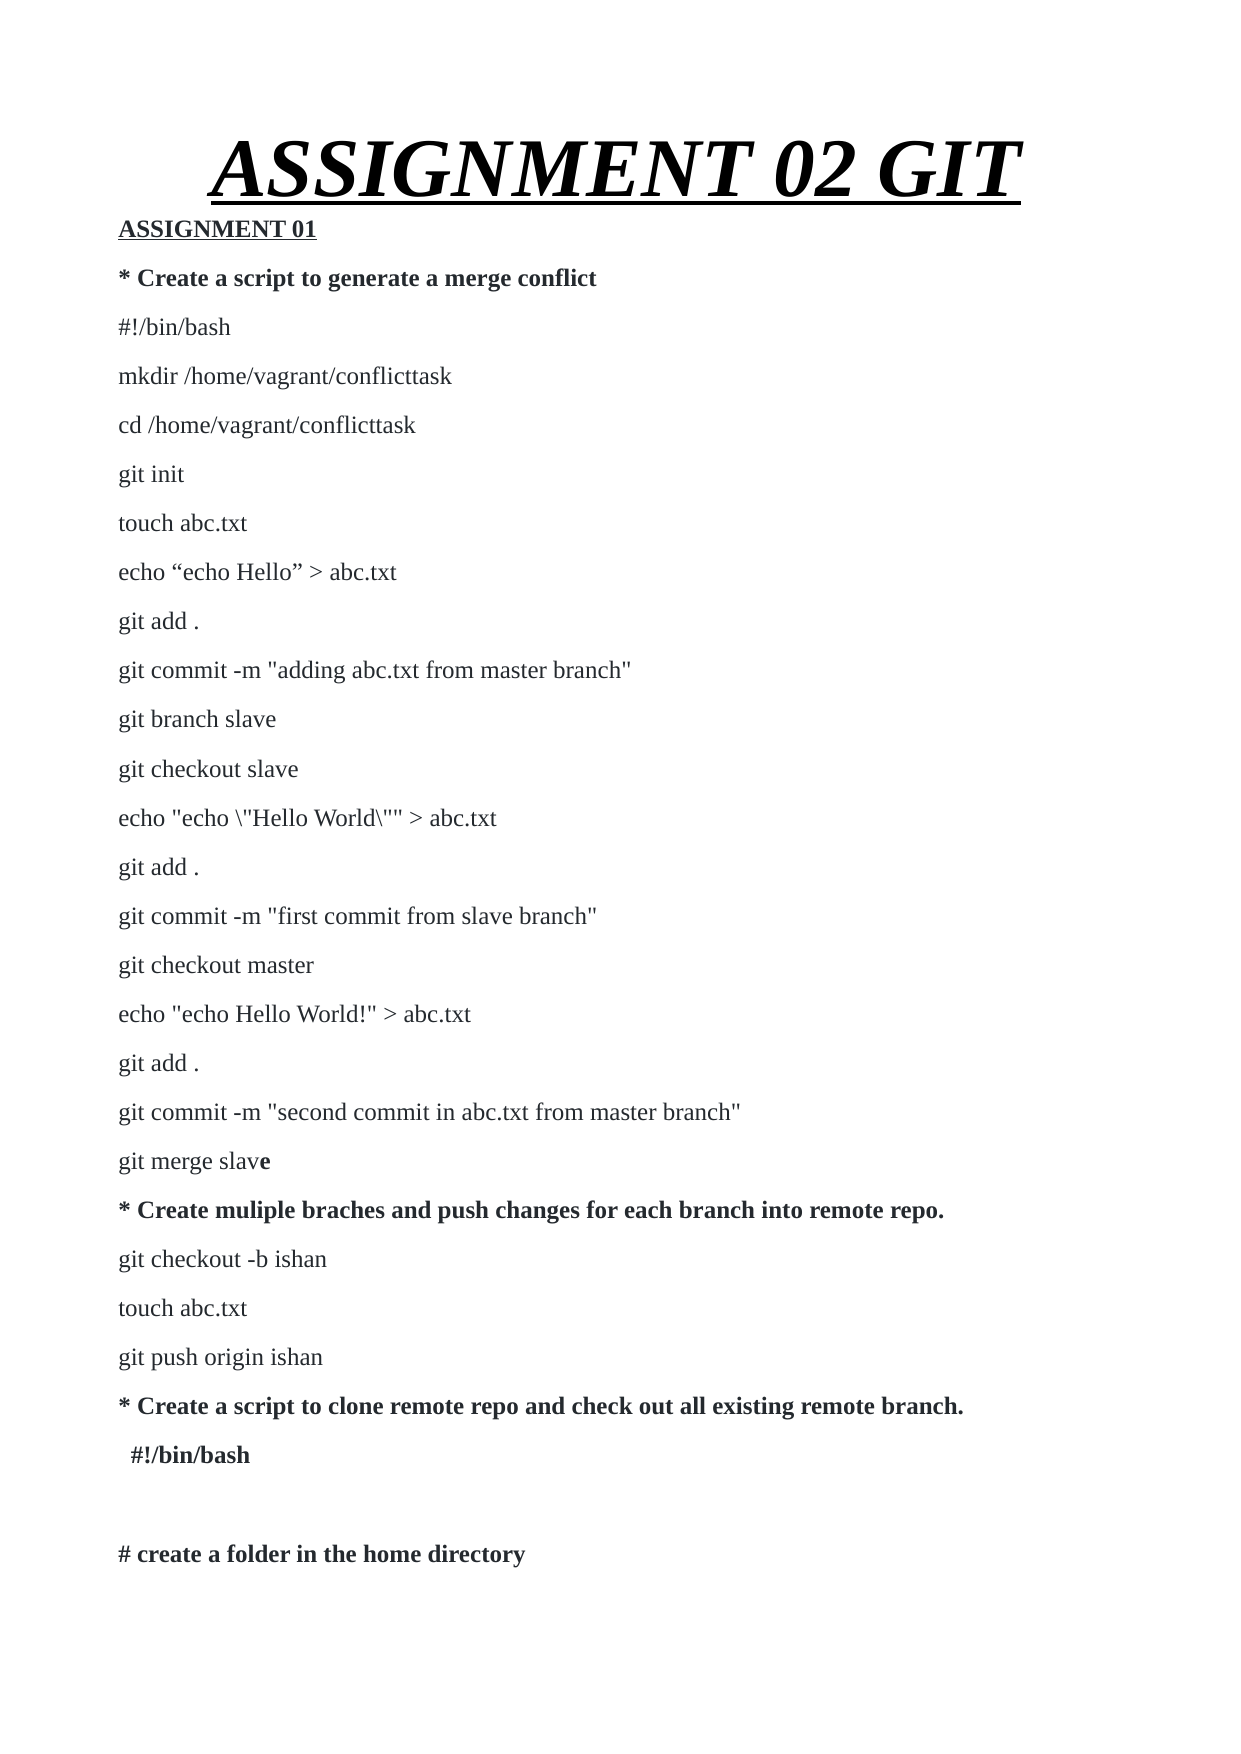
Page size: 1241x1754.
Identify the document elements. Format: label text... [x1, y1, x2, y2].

text git commit -m "second commit in abc.txt from master branch" [118, 1097, 1122, 1126]
text git push origin ishan [118, 1342, 1122, 1371]
text touch abc.txt [118, 1293, 1122, 1322]
text git commit -m "adding abc.txt from master branch" [118, 656, 1122, 684]
text ASSIGNMENT 02 GIT [118, 118, 1122, 214]
text git init [118, 459, 1122, 488]
text #!/bin/bash [118, 312, 1122, 341]
text git add . [118, 1048, 1122, 1077]
text echo "echo Hello World!" > abc.txt [118, 999, 1122, 1028]
text * Create a script to clone remote repo and check out all existing remote branch. [118, 1391, 1122, 1420]
text * Create a script to generate a merge conflict [118, 263, 1122, 292]
text # create a folder in the home directory [118, 1539, 1122, 1567]
text git checkout master [118, 950, 1122, 979]
text echo “echo Hello” > abc.txt [118, 557, 1122, 586]
text ASSIGNMENT 01 [118, 214, 1122, 243]
text git branch slave [118, 704, 1122, 733]
text git checkout slave [118, 754, 1122, 782]
text cd /home/vagrant/conflicttask [118, 410, 1122, 439]
text mkdir /home/vagrant/conflicttask [118, 361, 1122, 390]
text * Create muliple braches and push changes for each branch into remote repo. [118, 1195, 1122, 1224]
text #!/bin/bash [118, 1441, 1122, 1469]
text git commit -m "first commit from slave branch" [118, 901, 1122, 929]
text git checkout -b ishan [118, 1244, 1122, 1273]
text echo "echo \"Hello World\"" > abc.txt [118, 803, 1122, 831]
text git add . [118, 852, 1122, 881]
text git add . [118, 606, 1122, 635]
text touch abc.txt [118, 508, 1122, 537]
text git merge slave [118, 1146, 1122, 1175]
